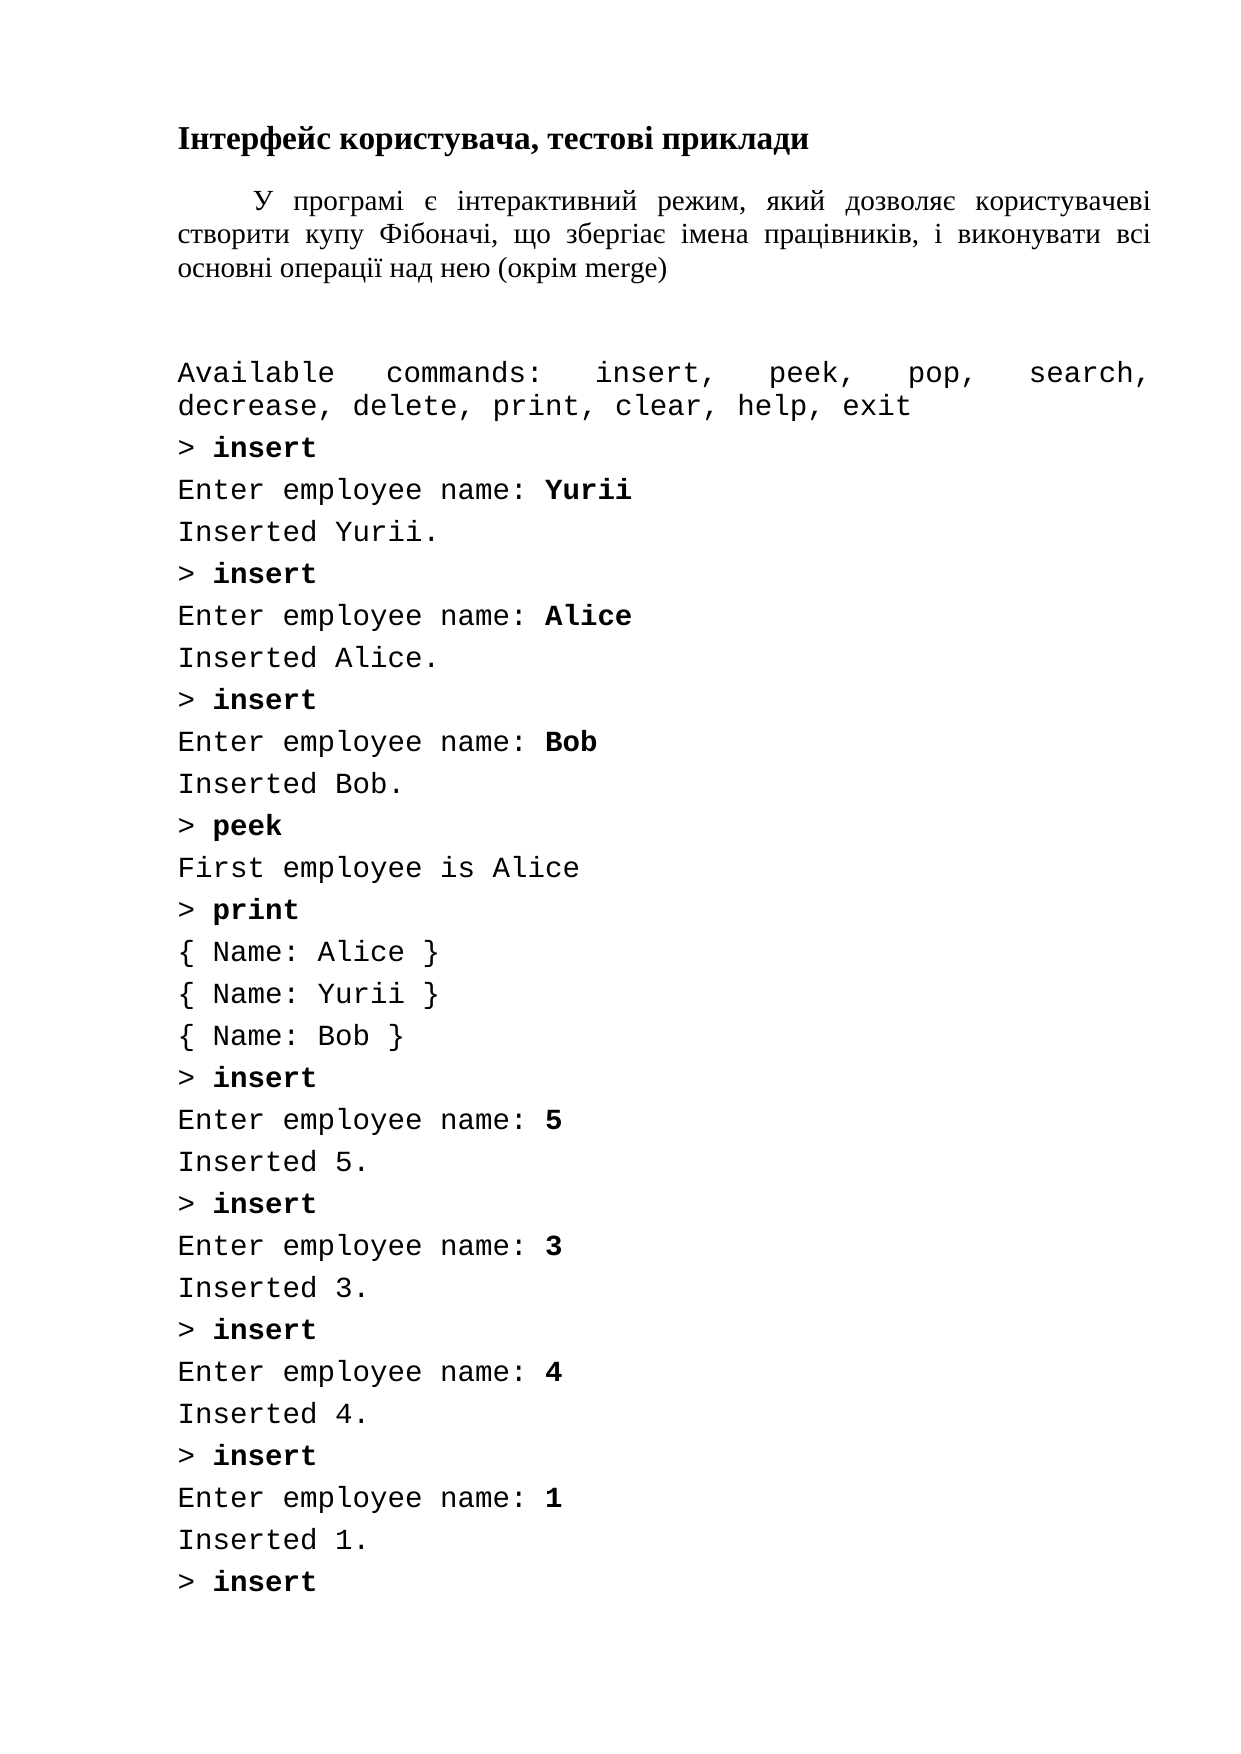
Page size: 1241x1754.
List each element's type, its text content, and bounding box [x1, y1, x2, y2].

text Enter employee name: 4 [177, 1357, 1152, 1390]
text > print [177, 895, 1152, 928]
text { Name: Alice } [177, 937, 1152, 970]
text Inserted 4. [177, 1399, 1152, 1432]
text { Name: Bob } [177, 1021, 1152, 1054]
text Enter employee name: Bob [177, 727, 1152, 760]
text Inserted 1. [177, 1525, 1152, 1558]
text Enter employee name: Alice [177, 601, 1152, 634]
text Inserted Yurii. [177, 517, 1152, 550]
text Inserted Bob. [177, 769, 1152, 802]
text > insert [177, 1441, 1152, 1474]
text Available commands: insert, peek, pop, search, decrease, delete, print, clear, help, exit [177, 358, 1152, 424]
text > insert [177, 685, 1152, 718]
text > insert [177, 1063, 1152, 1096]
text Inserted Alice. [177, 643, 1152, 676]
text У програмі є інтерактивний режим, який дозволяє користувачеві створити купу Фібоначі, що збергіає імена працівників, і виконувати всі основні операції над нею (окрім merge) [177, 183, 1152, 284]
text Inserted 3. [177, 1273, 1152, 1306]
text { Name: Yurii } [177, 979, 1152, 1012]
text > insert [177, 1189, 1152, 1222]
text Інтерфейс користувача, тестові приклади [177, 118, 1152, 156]
text > insert [177, 1315, 1152, 1348]
text Enter employee name: 3 [177, 1231, 1152, 1264]
text First employee is Alice [177, 853, 1152, 886]
text > peek [177, 811, 1152, 844]
text > insert [177, 559, 1152, 592]
text Inserted 5. [177, 1147, 1152, 1180]
text > insert [177, 433, 1152, 466]
text Enter employee name: 1 [177, 1483, 1152, 1516]
text > insert [177, 1567, 1152, 1600]
text Enter employee name: Yurii [177, 475, 1152, 508]
text Enter employee name: 5 [177, 1105, 1152, 1138]
